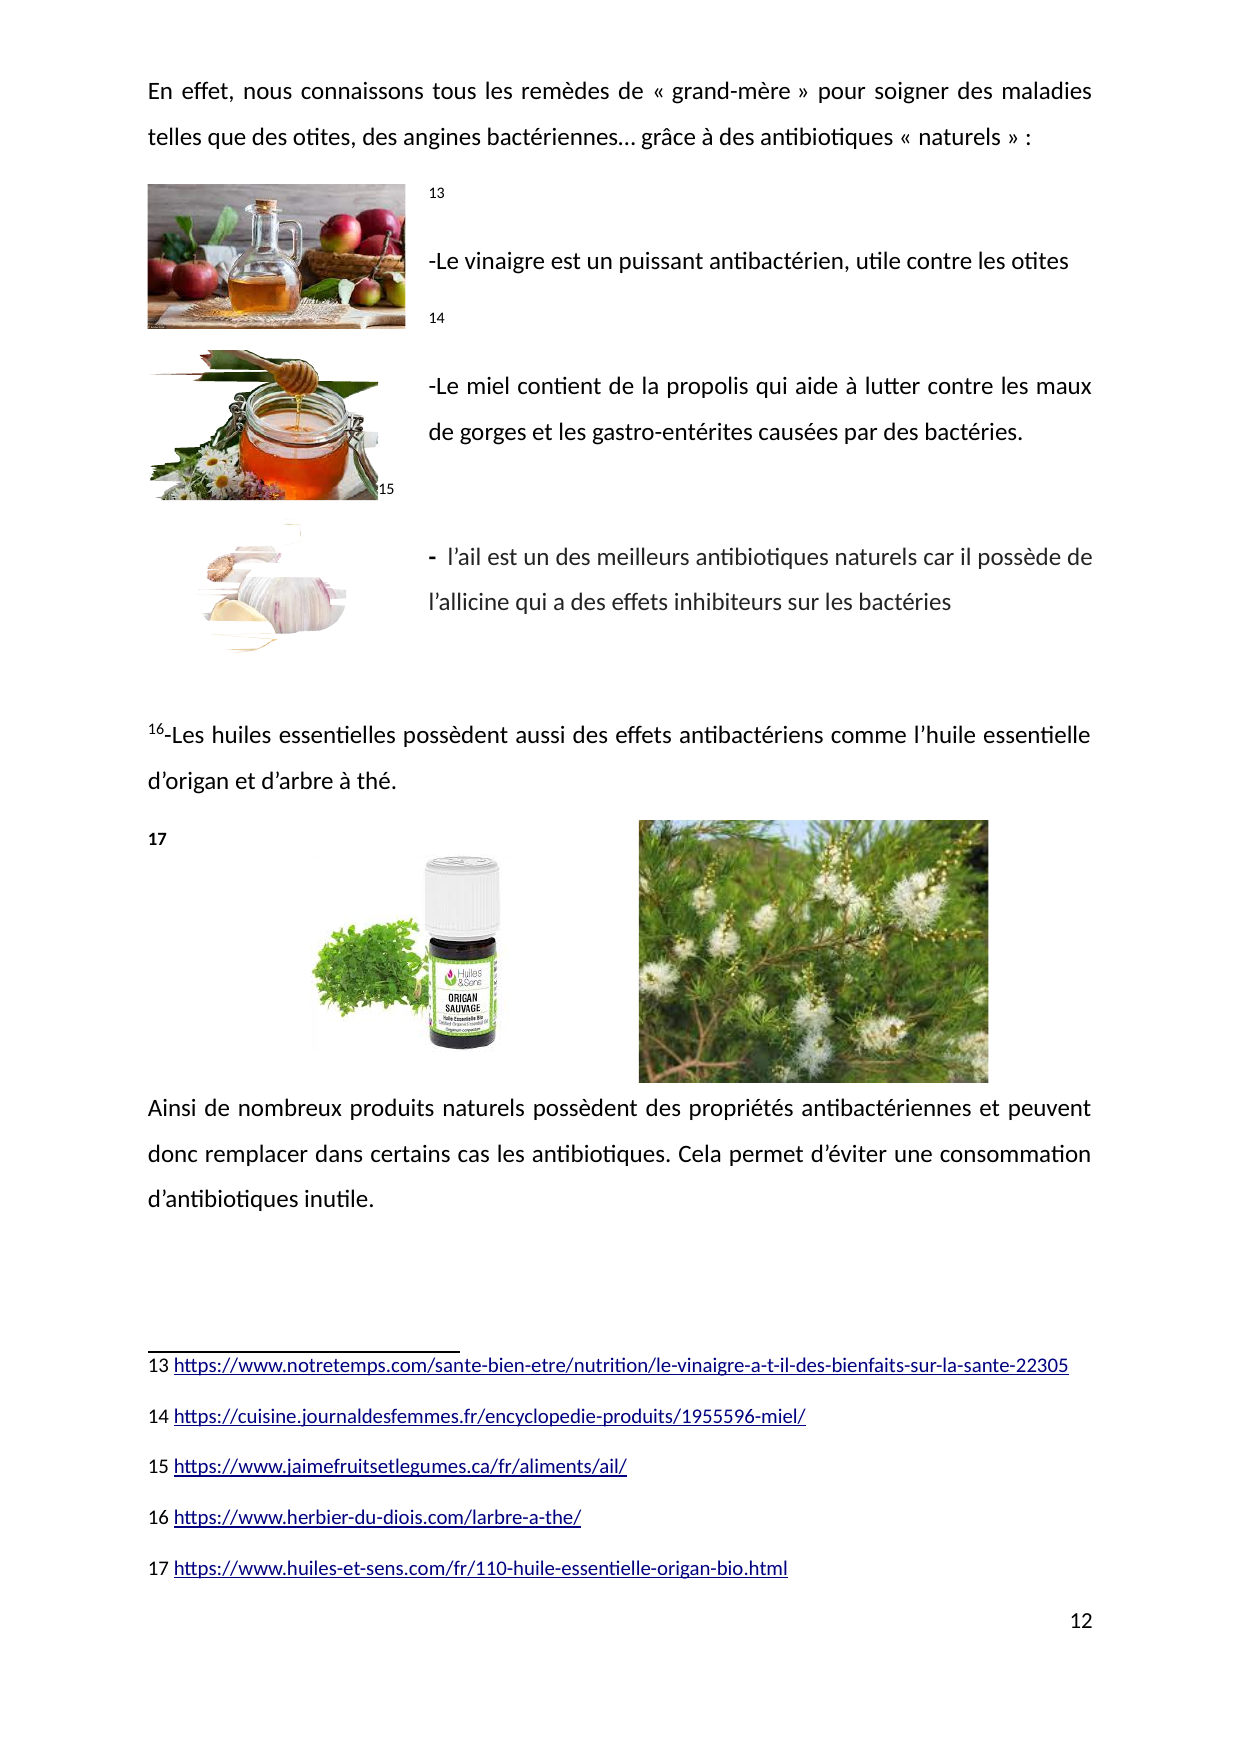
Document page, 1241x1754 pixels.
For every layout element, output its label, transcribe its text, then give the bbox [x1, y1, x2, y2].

text https://www.herbier-du-diois.com/larbre-a-the/ [148, 1504, 1092, 1530]
text Ainsi de nombreux produits naturels possèdent des propriétés antibactériennes et peuvent donc remplacer dans certains cas les antibiotiques. Cela permet d’éviter une consommation d’antibiotiques inutile. [148, 1092, 1092, 1214]
picture [638, 820, 989, 1083]
text En effet, nous connaissons tous les remèdes de « grand-mère » pour soigner des maladies telles que des otites, des angines bactériennes… grâce à des antibiotiques « naturels » : [148, 75, 1092, 151]
text https://www.huiles-et-sens.com/fr/110-huile-essentielle-origan-bio.html [148, 1555, 1092, 1581]
picture [310, 838, 511, 1067]
text https://cuisine.journaldesfemmes.fr/encyclopedie-produits/1955596-miel/ [148, 1403, 1092, 1428]
text -Les huiles essentielles possèdent aussi des effets antibactériens comme l’huile essentielle d’origan et d’arbre à thé. [148, 719, 1092, 795]
text -Le miel contient de la propolis qui aide à lutter contre les maux de gorges et les gastro-entérites causées par des bactéries. [428, 370, 1092, 447]
text -Le vinaigre est un puissant antibactérien, utile contre les otites [428, 246, 1092, 276]
text https://www.notretemps.com/sante-bien-etre/nutrition/le-vinaigre-a-t-il-des-bienfaits-sur-la-sante-22305 [148, 1352, 1092, 1377]
picture [194, 518, 347, 653]
text - l’ail est un des meilleurs antibiotiques naturels car il possède de l’allicine qui a des effets inhibiteurs sur les bactéries [428, 541, 1092, 617]
text https://www.jaimefruitsetlegumes.ca/fr/aliments/ail/ [148, 1454, 1092, 1479]
picture [150, 350, 379, 501]
picture [147, 184, 406, 329]
